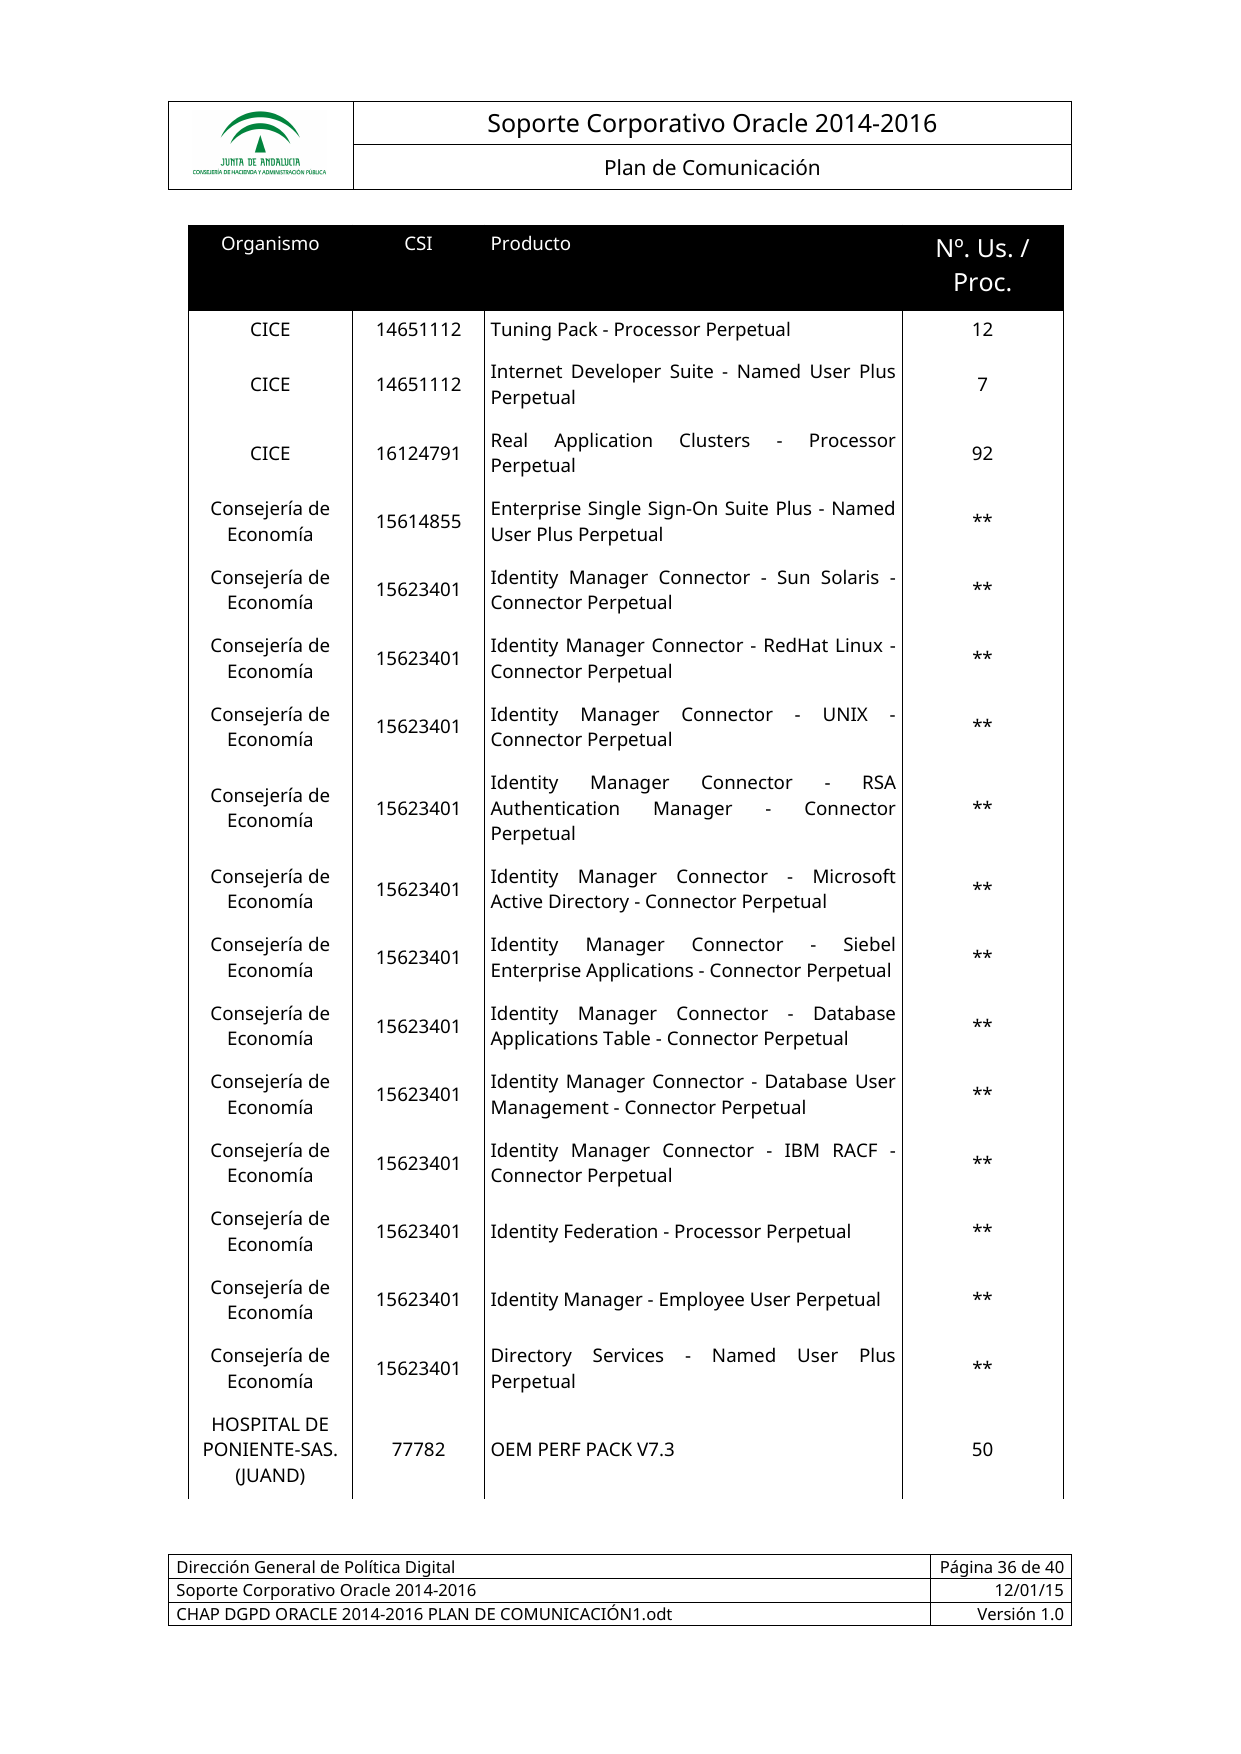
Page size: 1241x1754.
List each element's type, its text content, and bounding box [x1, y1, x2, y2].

table_cell Identity Federation - Processor Perpetual [485, 1200, 902, 1268]
table_cell ** [903, 1268, 1063, 1337]
table_header Organismo [189, 226, 352, 310]
table_cell 92 [903, 421, 1063, 490]
table_cell Tuning Pack - Processor Perpetual [485, 311, 902, 353]
table_cell Identity Manager Connector - Siebel Enterprise Applications - Connector Perpetual [485, 926, 902, 994]
table_cell Enterprise Single Sign-On Suite Plus - Named User Plus Perpetual [485, 490, 902, 558]
table_header Nº. Us. / Proc. [903, 226, 1063, 310]
table_cell 15623401 [353, 1337, 484, 1405]
table_cell ** [903, 858, 1063, 926]
table_cell ** [903, 764, 1063, 858]
table_cell 15623401 [353, 695, 484, 764]
table_cell Consejería de Economía [189, 490, 352, 558]
table_cell ** [903, 1200, 1063, 1268]
picture [192, 110, 327, 175]
table_cell Identity Manager Connector - Sun Solaris - Connector Perpetual [485, 558, 902, 627]
table_cell Consejería de Economía [189, 1131, 352, 1200]
table_cell Real Application Clusters - Processor Perpetual [485, 421, 902, 490]
table_cell Identity Manager Connector - UNIX - Connector Perpetual [485, 695, 902, 764]
table_cell Consejería de Economía [189, 1268, 352, 1337]
table_cell 16124791 [353, 421, 484, 490]
table_cell OEM PERF PACK V7.3 [485, 1405, 902, 1499]
table_cell Identity Manager Connector - RSA Authentication Manager - Connector Perpetual [485, 764, 902, 858]
table_cell 15623401 [353, 1131, 484, 1200]
table_cell Consejería de Economía [189, 995, 352, 1063]
table_cell Consejería de Economía [189, 695, 352, 764]
table_cell ** [903, 558, 1063, 627]
table_cell ** [903, 1337, 1063, 1405]
table_cell CICE [189, 311, 352, 353]
table_cell 15623401 [353, 1200, 484, 1268]
table_cell 15623401 [353, 926, 484, 994]
table_cell 15623401 [353, 1268, 484, 1337]
table_cell 15623401 [353, 764, 484, 858]
table_cell Internet Developer Suite - Named User Plus Perpetual [485, 353, 902, 421]
table_cell Directory Services - Named User Plus Perpetual [485, 1337, 902, 1405]
table_cell Consejería de Economía [189, 764, 352, 858]
table_cell Consejería de Economía [189, 558, 352, 627]
table_cell Consejería de Economía [189, 1063, 352, 1131]
table_cell 12 [903, 311, 1063, 353]
table_cell 7 [903, 353, 1063, 421]
table_cell CICE [189, 353, 352, 421]
table_cell ** [903, 695, 1063, 764]
table_cell Consejería de Economía [189, 858, 352, 926]
table_cell ** [903, 926, 1063, 994]
table_cell 77782 [353, 1405, 484, 1499]
table_cell 14651112 [353, 353, 484, 421]
table_cell 50 [903, 1405, 1063, 1499]
table_cell 15623401 [353, 858, 484, 926]
table_cell Identity Manager Connector - Microsoft Active Directory - Connector Perpetual [485, 858, 902, 926]
table_cell 15623401 [353, 1063, 484, 1131]
table_cell Identity Manager - Employee User Perpetual [485, 1268, 902, 1337]
table_cell ** [903, 627, 1063, 695]
table_header CSI [353, 226, 484, 310]
table_cell Consejería de Economía [189, 1337, 352, 1405]
table_cell Consejería de Economía [189, 926, 352, 994]
table_cell Consejería de Economía [189, 627, 352, 695]
table_cell ** [903, 1131, 1063, 1200]
table_cell 15623401 [353, 558, 484, 627]
table_cell 15614855 [353, 490, 484, 558]
table_cell ** [903, 995, 1063, 1063]
table_cell 15623401 [353, 995, 484, 1063]
table_header Producto [485, 226, 902, 310]
table_cell Consejería de Economía [189, 1200, 352, 1268]
table_cell Identity Manager Connector - Database User Management - Connector Perpetual [485, 1063, 902, 1131]
table_cell ** [903, 1063, 1063, 1131]
table_cell 15623401 [353, 627, 484, 695]
table_cell CICE [189, 421, 352, 490]
table_cell 14651112 [353, 311, 484, 353]
table_cell ** [903, 490, 1063, 558]
table_cell Identity Manager Connector - RedHat Linux - Connector Perpetual [485, 627, 902, 695]
table_cell Identity Manager Connector - Database Applications Table - Connector Perpetual [485, 995, 902, 1063]
table_cell HOSPITAL DE PONIENTE-SAS.(JUAND) [189, 1405, 352, 1499]
table_cell Identity Manager Connector - IBM RACF - Connector Perpetual [485, 1131, 902, 1200]
